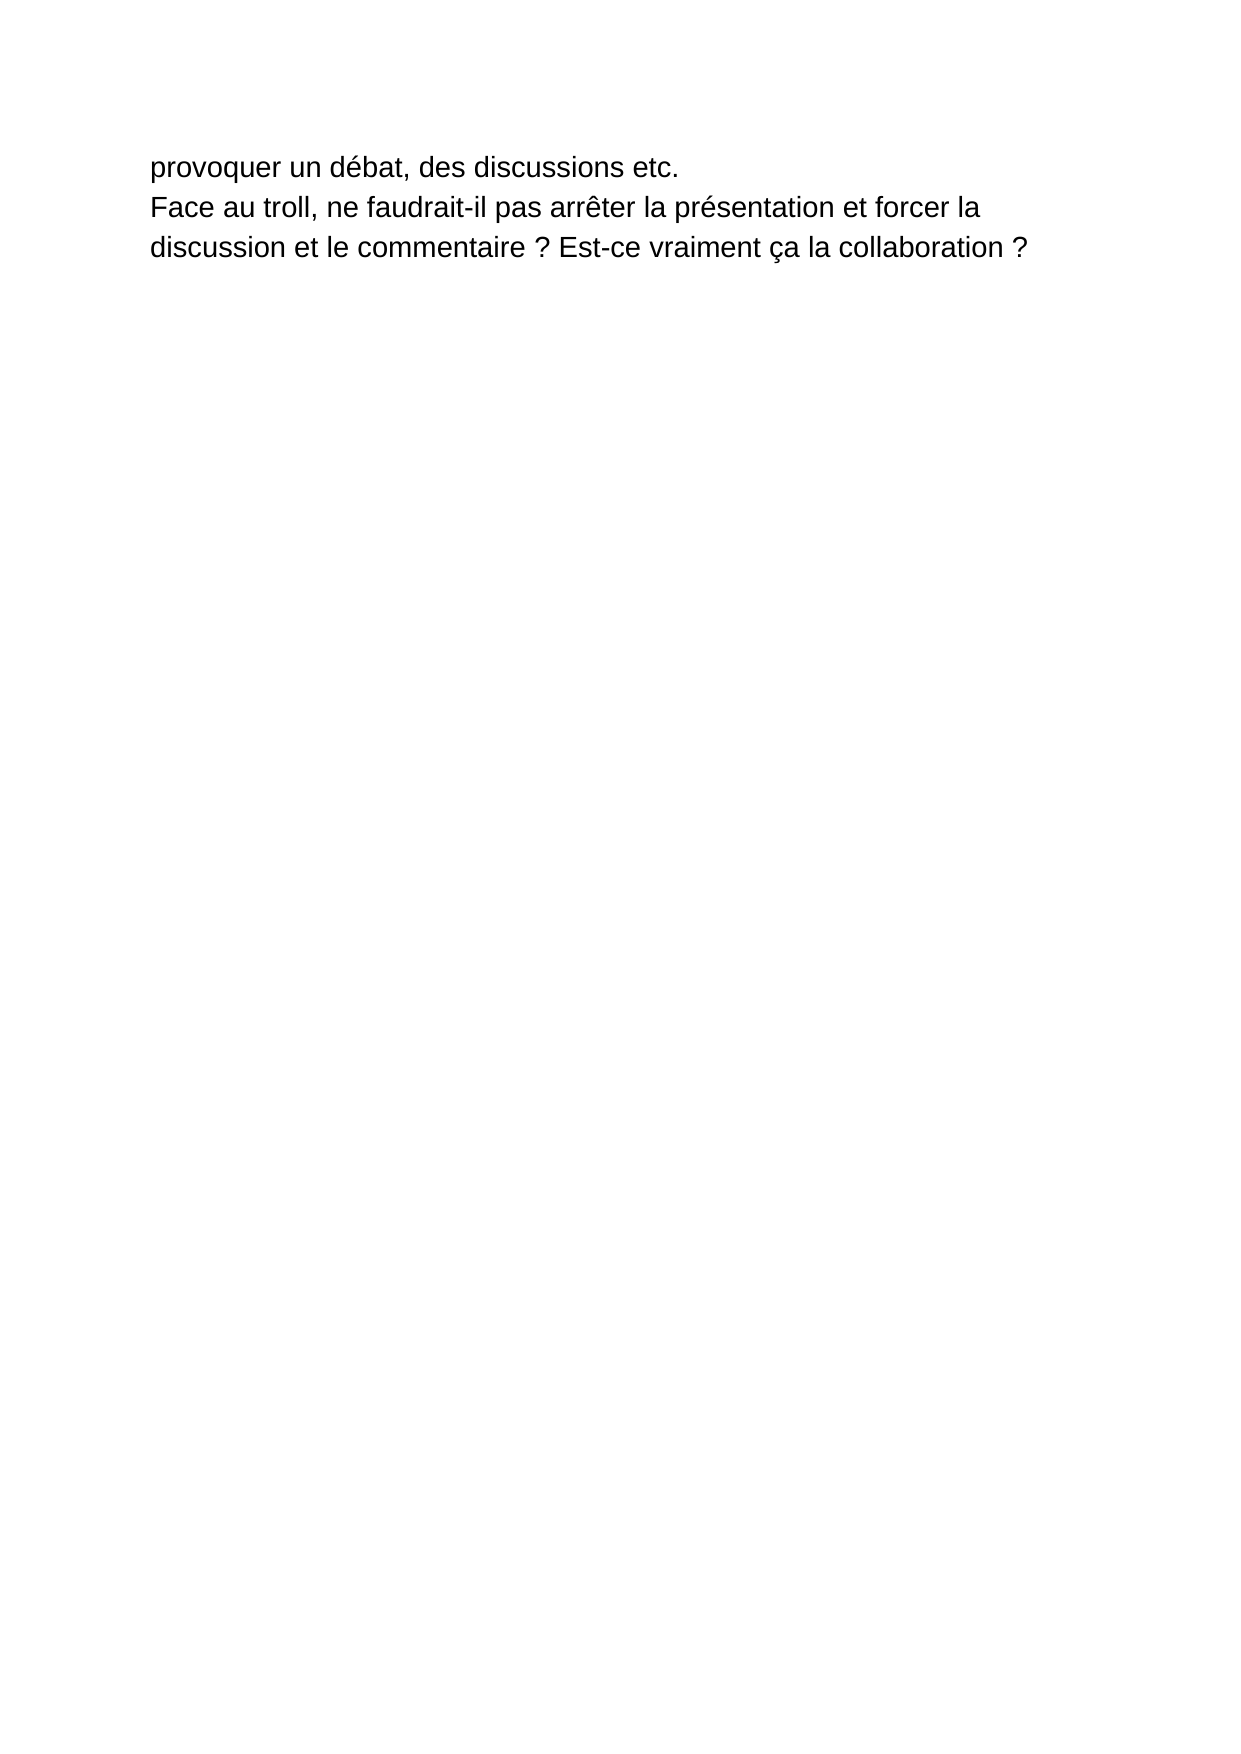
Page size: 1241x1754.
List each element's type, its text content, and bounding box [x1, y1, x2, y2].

text provoquer un débat, des discussions etc. [150, 150, 1090, 183]
text Face au troll, ne faudrait-il pas arrêter la présentation et forcer la discussion et le commentaire ? Est-ce vraiment ça la collaboration ? [150, 190, 1090, 264]
